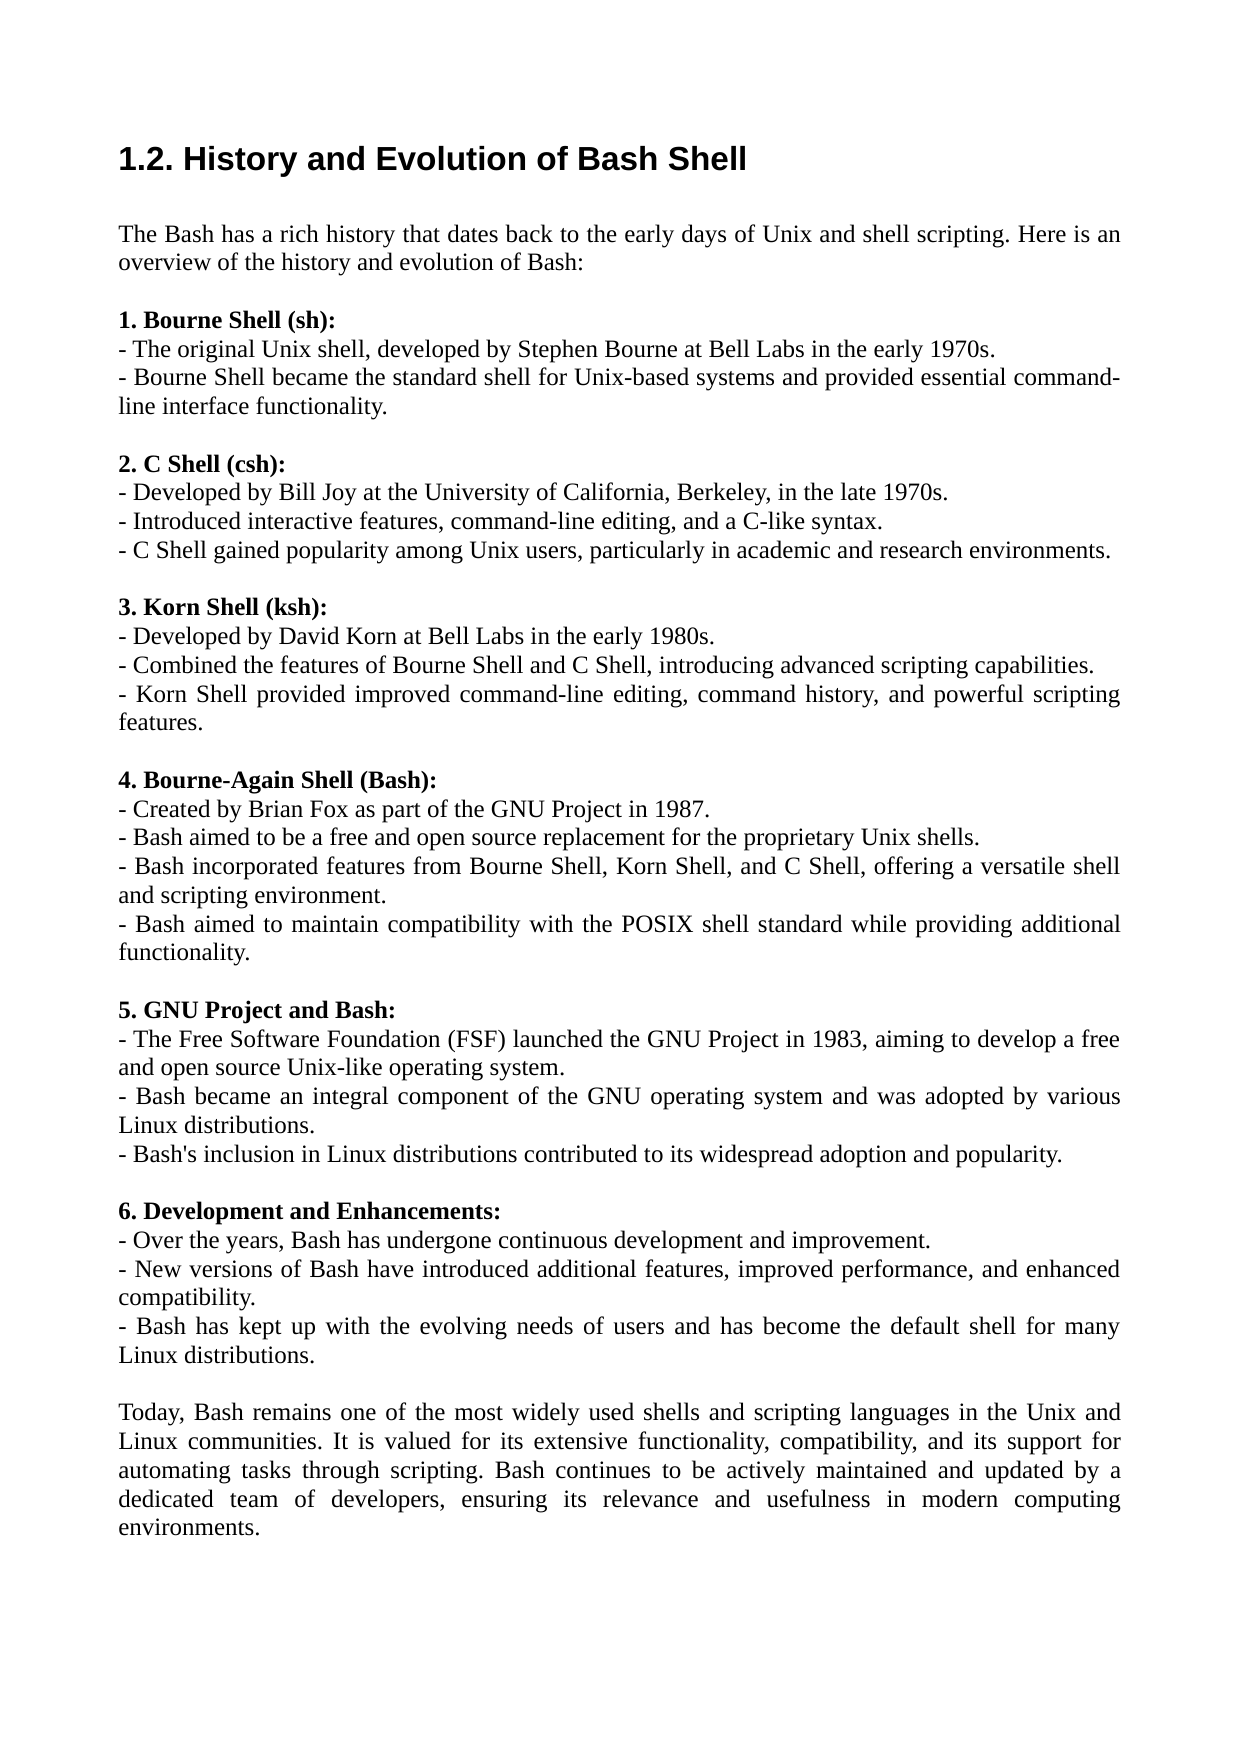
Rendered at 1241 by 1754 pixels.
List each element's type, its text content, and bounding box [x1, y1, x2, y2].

text - Bourne Shell became the standard shell for Unix-based systems and provided essential command-line interface functionality. [118, 362, 1122, 420]
text 3. Korn Shell (ksh): [118, 592, 1122, 621]
text - Bash has kept up with the evolving needs of users and has become the default shell for many Linux distributions. [118, 1311, 1122, 1369]
text 1. Bourne Shell (sh): [118, 305, 1122, 334]
text - Bash's inclusion in Linux distributions contributed to its widespread adoption and popularity. [118, 1139, 1122, 1167]
text - New versions of Bash have introduced additional features, improved performance, and enhanced compatibility. [118, 1254, 1122, 1311]
text The Bash has a rich history that dates back to the early days of Unix and shell scripting. Here is an overview of the history and evolution of Bash: [118, 219, 1122, 276]
text - Over the years, Bash has undergone continuous development and improvement. [118, 1225, 1122, 1254]
text - C Shell gained popularity among Unix users, particularly in academic and research environments. [118, 535, 1122, 564]
text - Bash incorporated features from Bourne Shell, Korn Shell, and C Shell, offering a versatile shell and scripting environment. [118, 851, 1122, 909]
text - Bash became an integral component of the GNU operating system and was adopted by various Linux distributions. [118, 1081, 1122, 1139]
text - Combined the features of Bourne Shell and C Shell, introducing advanced scripting capabilities. [118, 650, 1122, 679]
text 6. Development and Enhancements: [118, 1196, 1122, 1225]
text - Bash aimed to be a free and open source replacement for the proprietary Unix shells. [118, 822, 1122, 851]
text - Bash aimed to maintain compatibility with the POSIX shell standard while providing additional functionality. [118, 909, 1122, 966]
text 2. C Shell (csh): [118, 449, 1122, 477]
subtitle 1.2. History and Evolution of Bash Shell [118, 139, 1122, 177]
text 4. Bourne-Again Shell (Bash): [118, 765, 1122, 794]
text 5. GNU Project and Bash: [118, 995, 1122, 1024]
text - Introduced interactive features, command-line editing, and a C-like syntax. [118, 506, 1122, 535]
text - Korn Shell provided improved command-line editing, command history, and powerful scripting features. [118, 679, 1122, 736]
text - The original Unix shell, developed by Stephen Bourne at Bell Labs in the early 1970s. [118, 334, 1122, 362]
text - Developed by David Korn at Bell Labs in the early 1980s. [118, 621, 1122, 650]
text Today, Bash remains one of the most widely used shells and scripting languages in the Unix and Linux communities. It is valued for its extensive functionality, compatibility, and its support for automating tasks through scripting. Bash continues to be actively maintained and updated by a dedicated team of developers, ensuring its relevance and usefulness in modern computing environments. [118, 1397, 1122, 1541]
text - Created by Brian Fox as part of the GNU Project in 1987. [118, 794, 1122, 822]
text - Developed by Bill Joy at the University of California, Berkeley, in the late 1970s. [118, 477, 1122, 506]
text - The Free Software Foundation (FSF) launched the GNU Project in 1983, aiming to develop a free and open source Unix-like operating system. [118, 1024, 1122, 1081]
